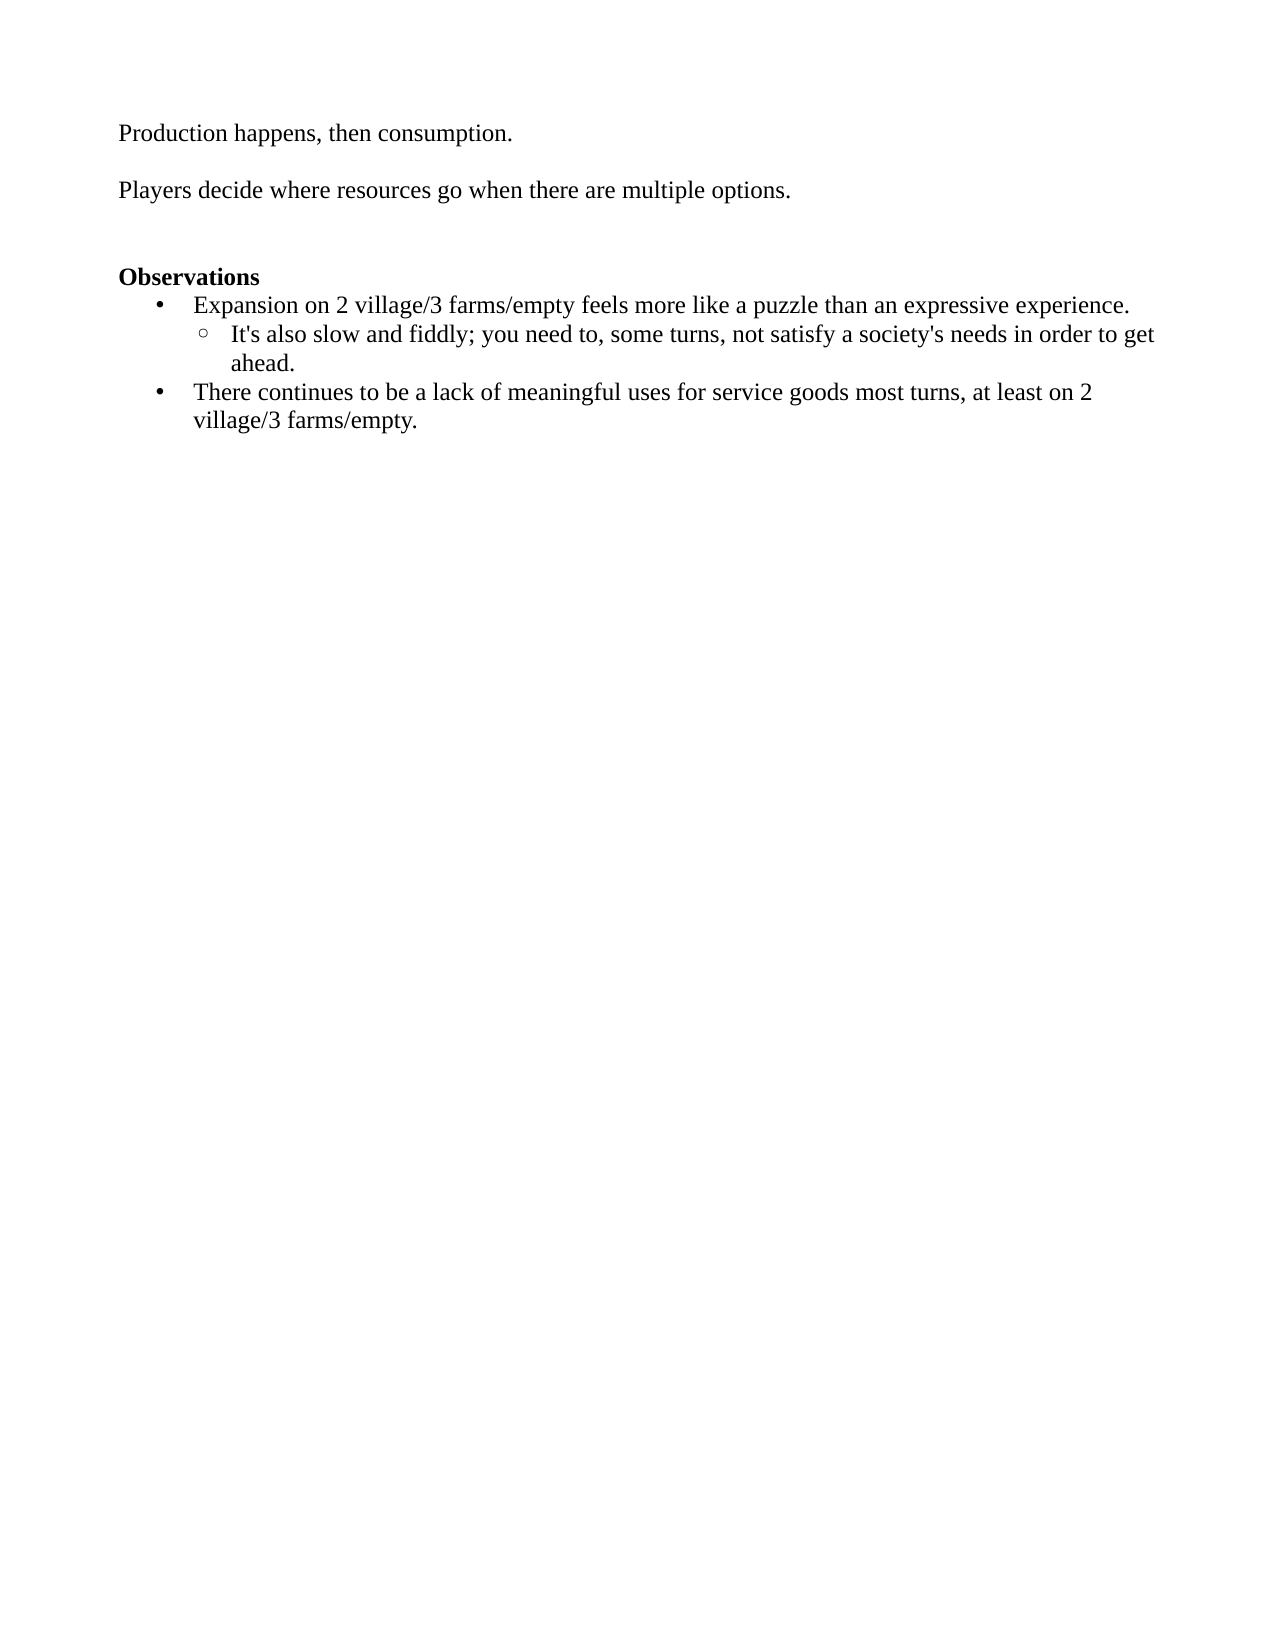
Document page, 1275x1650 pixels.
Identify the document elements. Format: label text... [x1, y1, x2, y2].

list It's also slow and fiddly; you need to, some turns, not satisfy a society's needs in order to get ahead. [193, 319, 1157, 377]
list There continues to be a lack of meaningful uses for service goods most turns, at least on 2 village/3 farms/empty. [156, 377, 1157, 434]
list Expansion on 2 village/3 farms/empty feels more like a puzzle than an expressive experience. [156, 291, 1157, 319]
text Observations [118, 262, 1157, 291]
text Production happens, then consumption. [118, 118, 1157, 147]
text Players decide where resources go when there are multiple options. [118, 176, 1157, 204]
